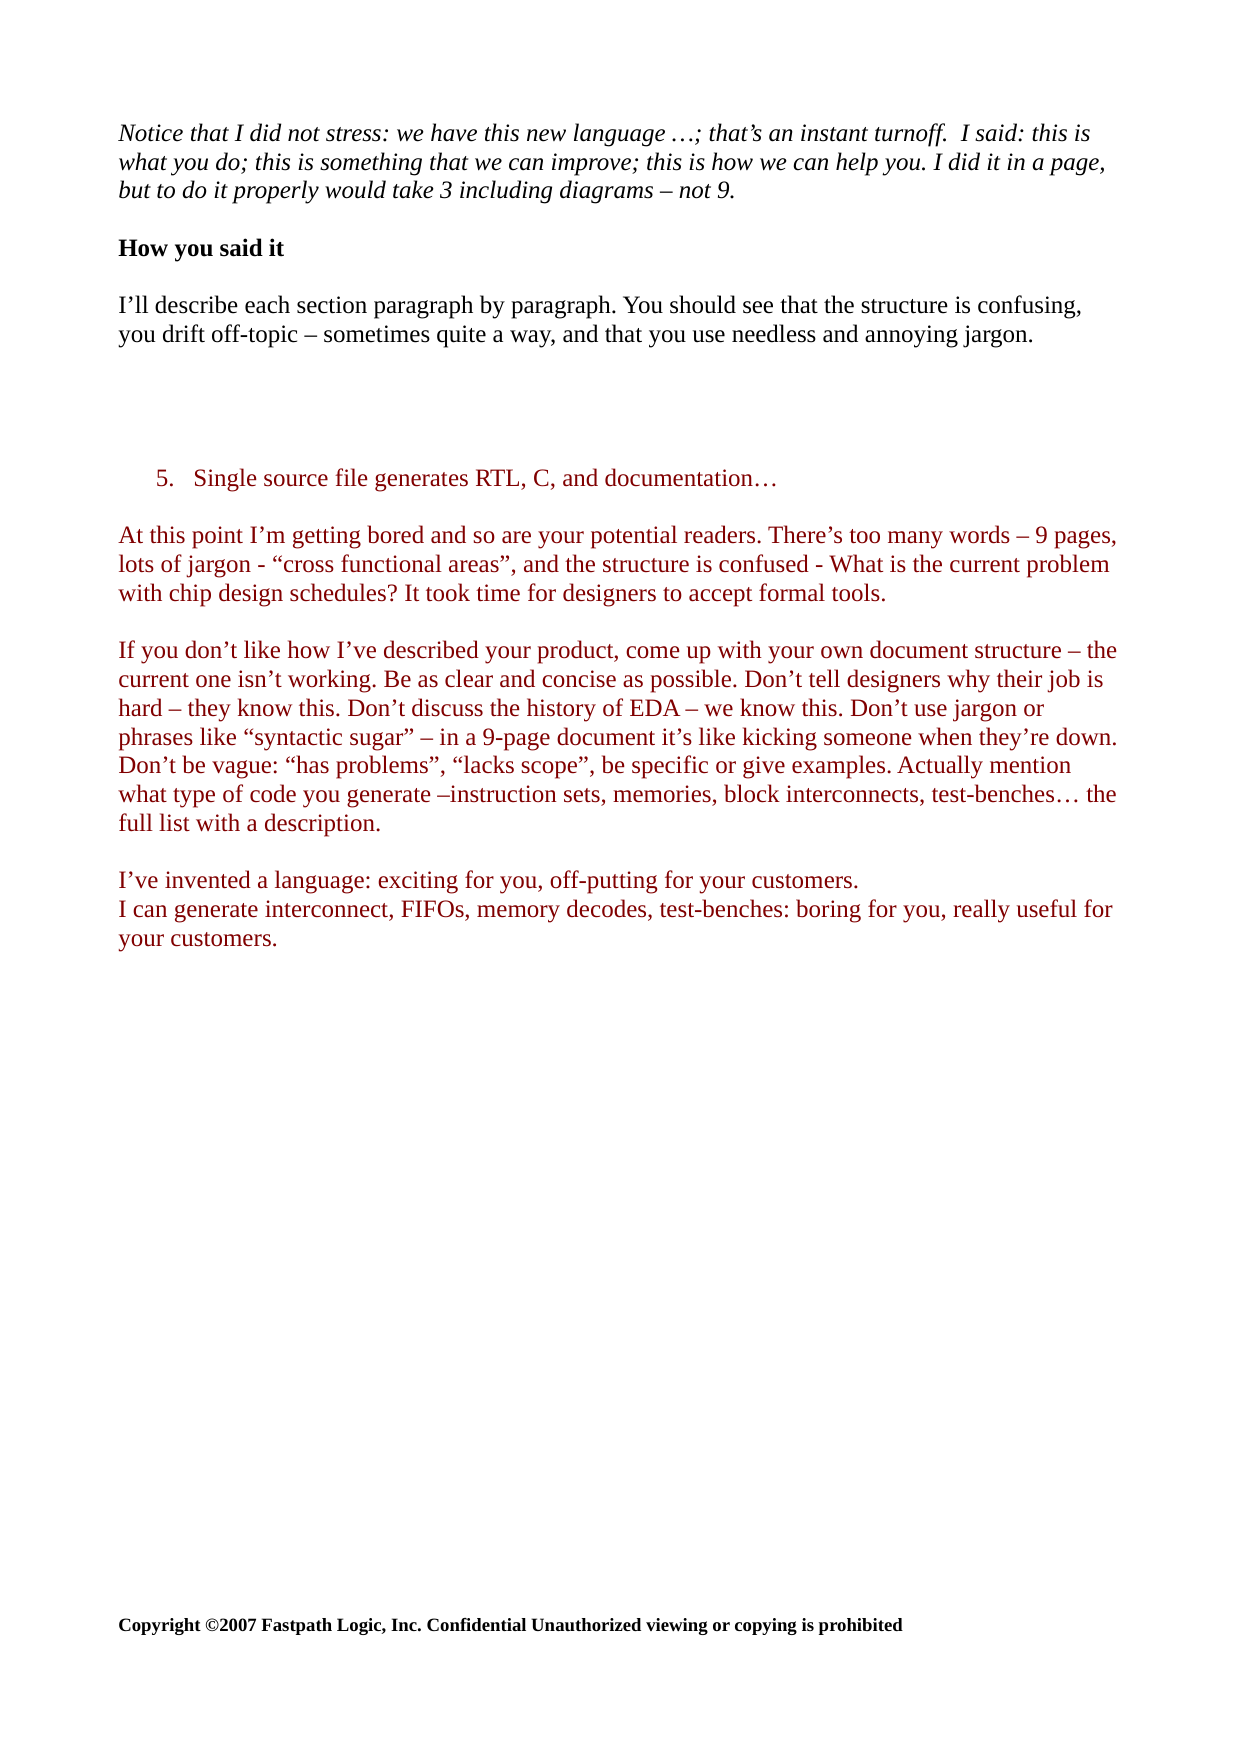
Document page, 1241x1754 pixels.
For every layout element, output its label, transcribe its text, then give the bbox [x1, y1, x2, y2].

text I’ll describe each section paragraph by paragraph. You should see that the structure is confusing, you drift off-topic – sometimes quite a way, and that you use needless and annoying jargon. [118, 291, 1122, 348]
text At this point I’m getting bored and so are your potential readers. There’s too many words – 9 pages, lots of jargon - “cross functional areas”, and the structure is confused - What is the current problem with chip design schedules? It took time for designers to accept formal tools. [118, 521, 1122, 607]
text I’ve invented a language: exciting for you, off-putting for your customers. [118, 866, 1122, 894]
text Notice that I did not stress: we have this new language …; that’s an instant turnoff. I said: this is what you do; this is something that we can improve; this is how we can help you. I did it in a page, but to do it properly would take 3 including diagrams – not 9. [118, 118, 1122, 204]
text How you said it [118, 233, 1122, 262]
text I can generate interconnect, FIFOs, memory decodes, test-benches: boring for you, really useful for your customers. [118, 894, 1122, 952]
text If you don’t like how I’ve described your product, come up with your own document structure – the current one isn’t working. Be as clear and concise as possible. Don’t tell designers why their job is hard – they know this. Don’t discuss the history of EDA – we know this. Don’t use jargon or phrases like “syntactic sugar” – in a 9-page document it’s like kicking someone when they’re down. Don’t be vague: “has problems”, “lacks scope”, be specific or give examples. Actually mention what type of code you generate –instruction sets, memories, block interconnects, test-benches… the full list with a description. [118, 636, 1122, 837]
list Single source file generates RTL, C, and documentation… [156, 463, 1122, 492]
